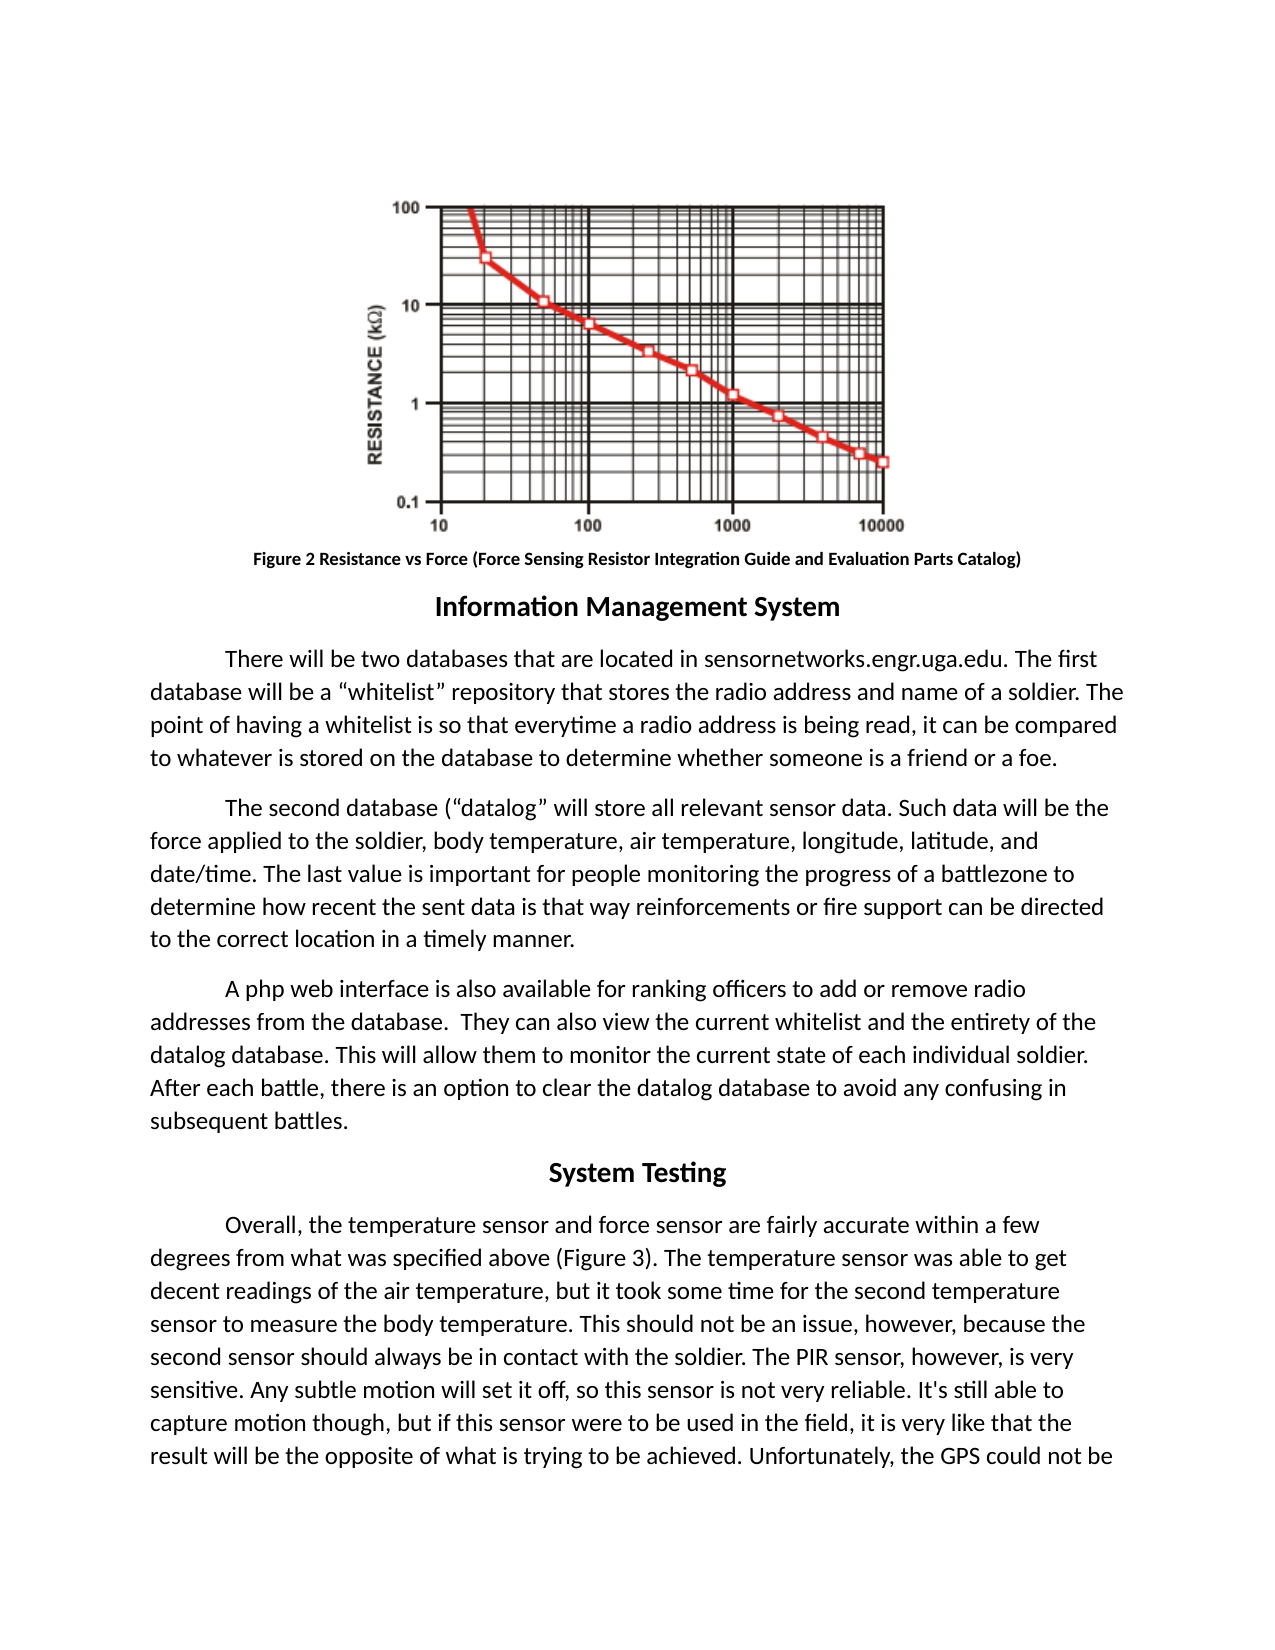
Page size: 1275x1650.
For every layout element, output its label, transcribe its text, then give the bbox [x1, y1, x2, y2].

text Overall, the temperature sensor and force sensor are fairly accurate within a few degrees from what was specified above (Figure 3). The temperature sensor was able to get decent readings of the air temperature, but it took some time for the second temperature sensor to measure the body temperature. This should not be an issue, however, because the second sensor should always be in contact with the soldier. The PIR sensor, however, is very sensitive. Any subtle motion will set it off, so this sensor is not very reliable. It's still able to capture motion though, but if this sensor were to be used in the field, it is very like that the result will be the opposite of what is trying to be achieved. Unfortunately, the GPS could not be [150, 1209, 1125, 1470]
picture [357, 187, 918, 546]
text Information Management System [150, 588, 1125, 624]
text A php web interface is also available for ranking officers to add or remove radio addresses from the database. They can also view the current whitelist and the entirety of the datalog database. This will allow them to monitor the current state of each individual soldier. After each battle, there is an option to clear the datalog database to avoid any confusing in subsequent battles. [150, 973, 1125, 1135]
text System Testing [150, 1154, 1125, 1190]
text Figure 2 Resistance vs Force (Force Sensing Resistor Integration Guide and Evaluation Parts Catalog) [150, 199, 1125, 570]
text The second database (“datalog” will store all relevant sensor data. Such data will be the force applied to the soldier, body temperature, air temperature, longitude, latitude, and date/time. The last value is important for people monitoring the progress of a battlezone to determine how recent the sent data is that way reinforcements or fire support can be directed to the correct location in a timely manner. [150, 792, 1125, 954]
text There will be two databases that are located in sensornetworks.engr.uga.edu. The first database will be a “whitelist” repository that stores the radio address and name of a soldier. The point of having a whitelist is so that everytime a radio address is being read, it can be compared to whatever is stored on the database to determine whether someone is a friend or a foe. [150, 643, 1125, 773]
